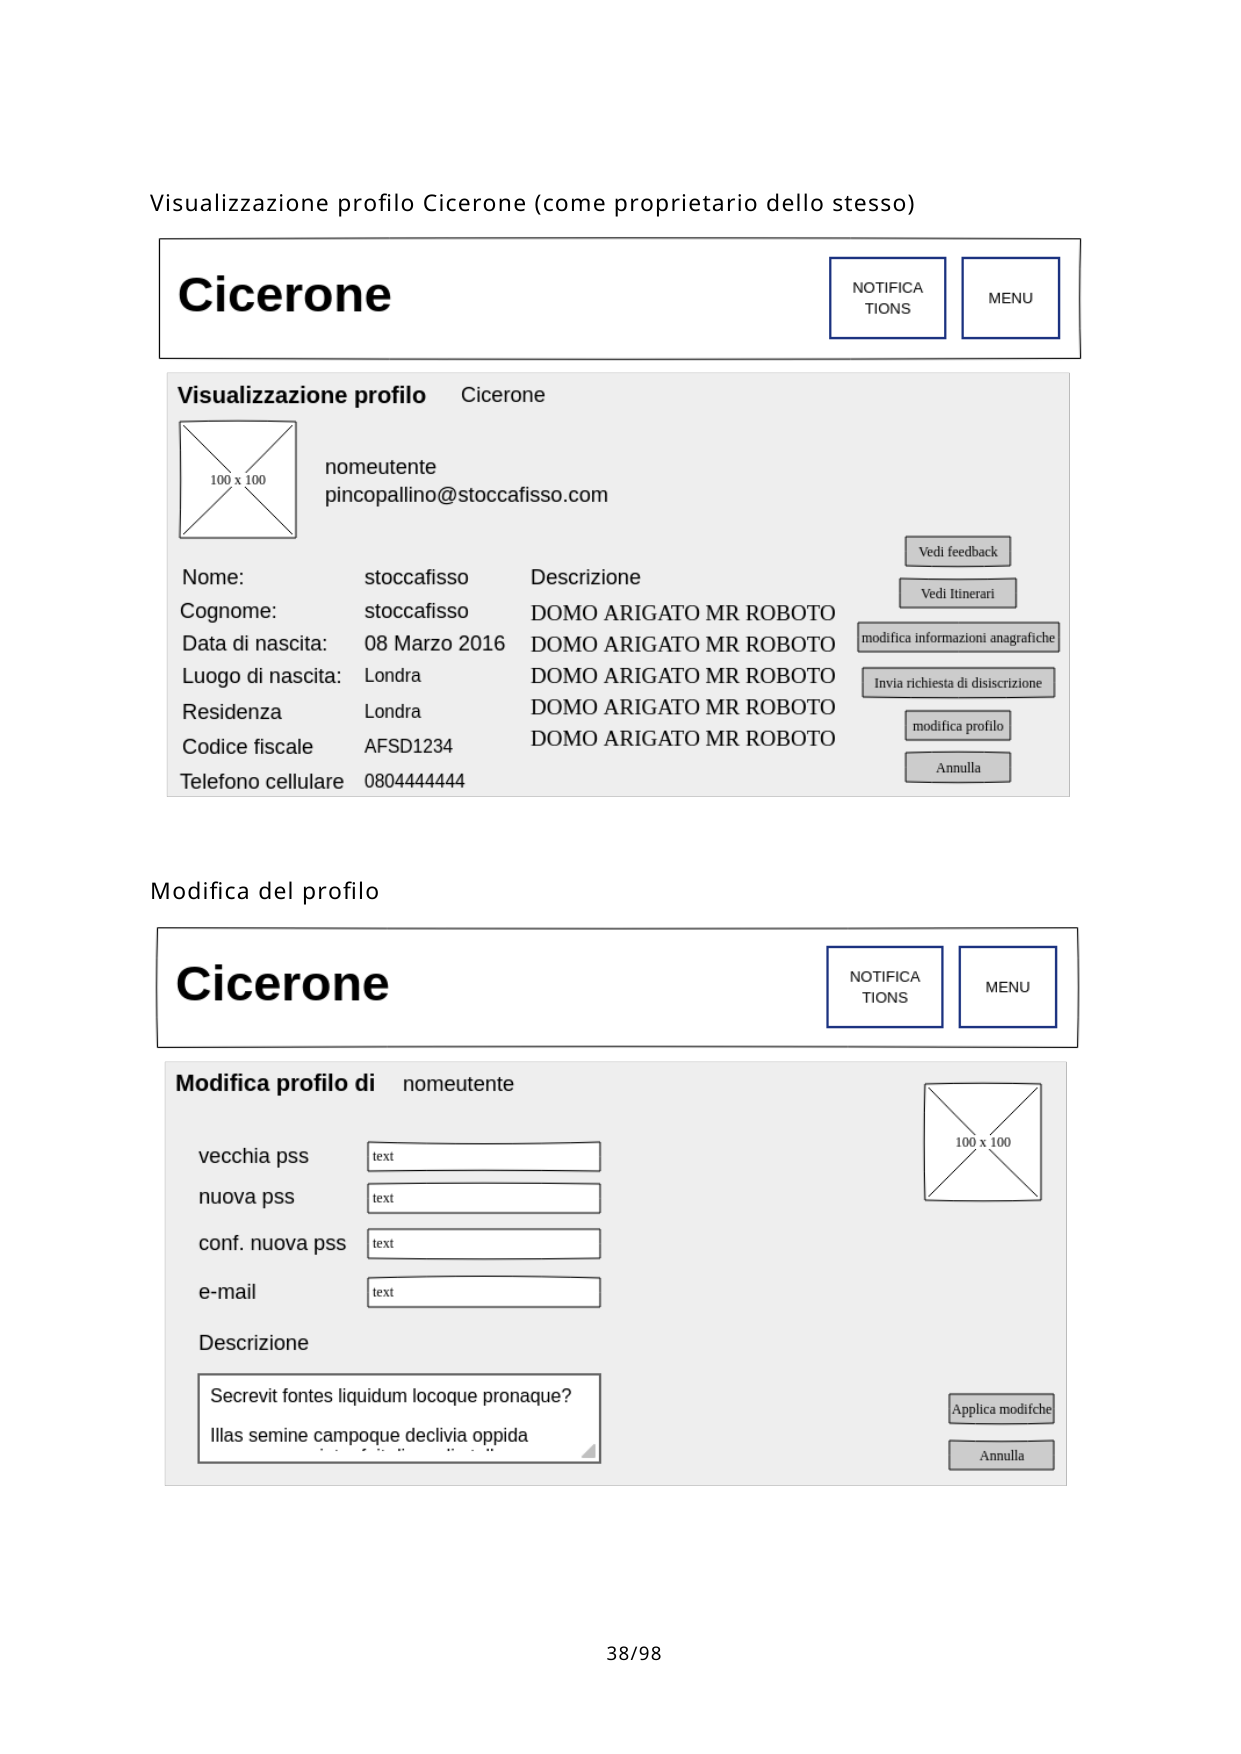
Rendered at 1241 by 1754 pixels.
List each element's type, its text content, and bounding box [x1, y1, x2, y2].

picture [152, 229, 1093, 819]
text Modifica del profilo [150, 875, 1090, 906]
picture [150, 918, 1091, 1508]
text Visualizzazione profilo Cicerone (come proprietario dello stesso) [150, 187, 1090, 218]
